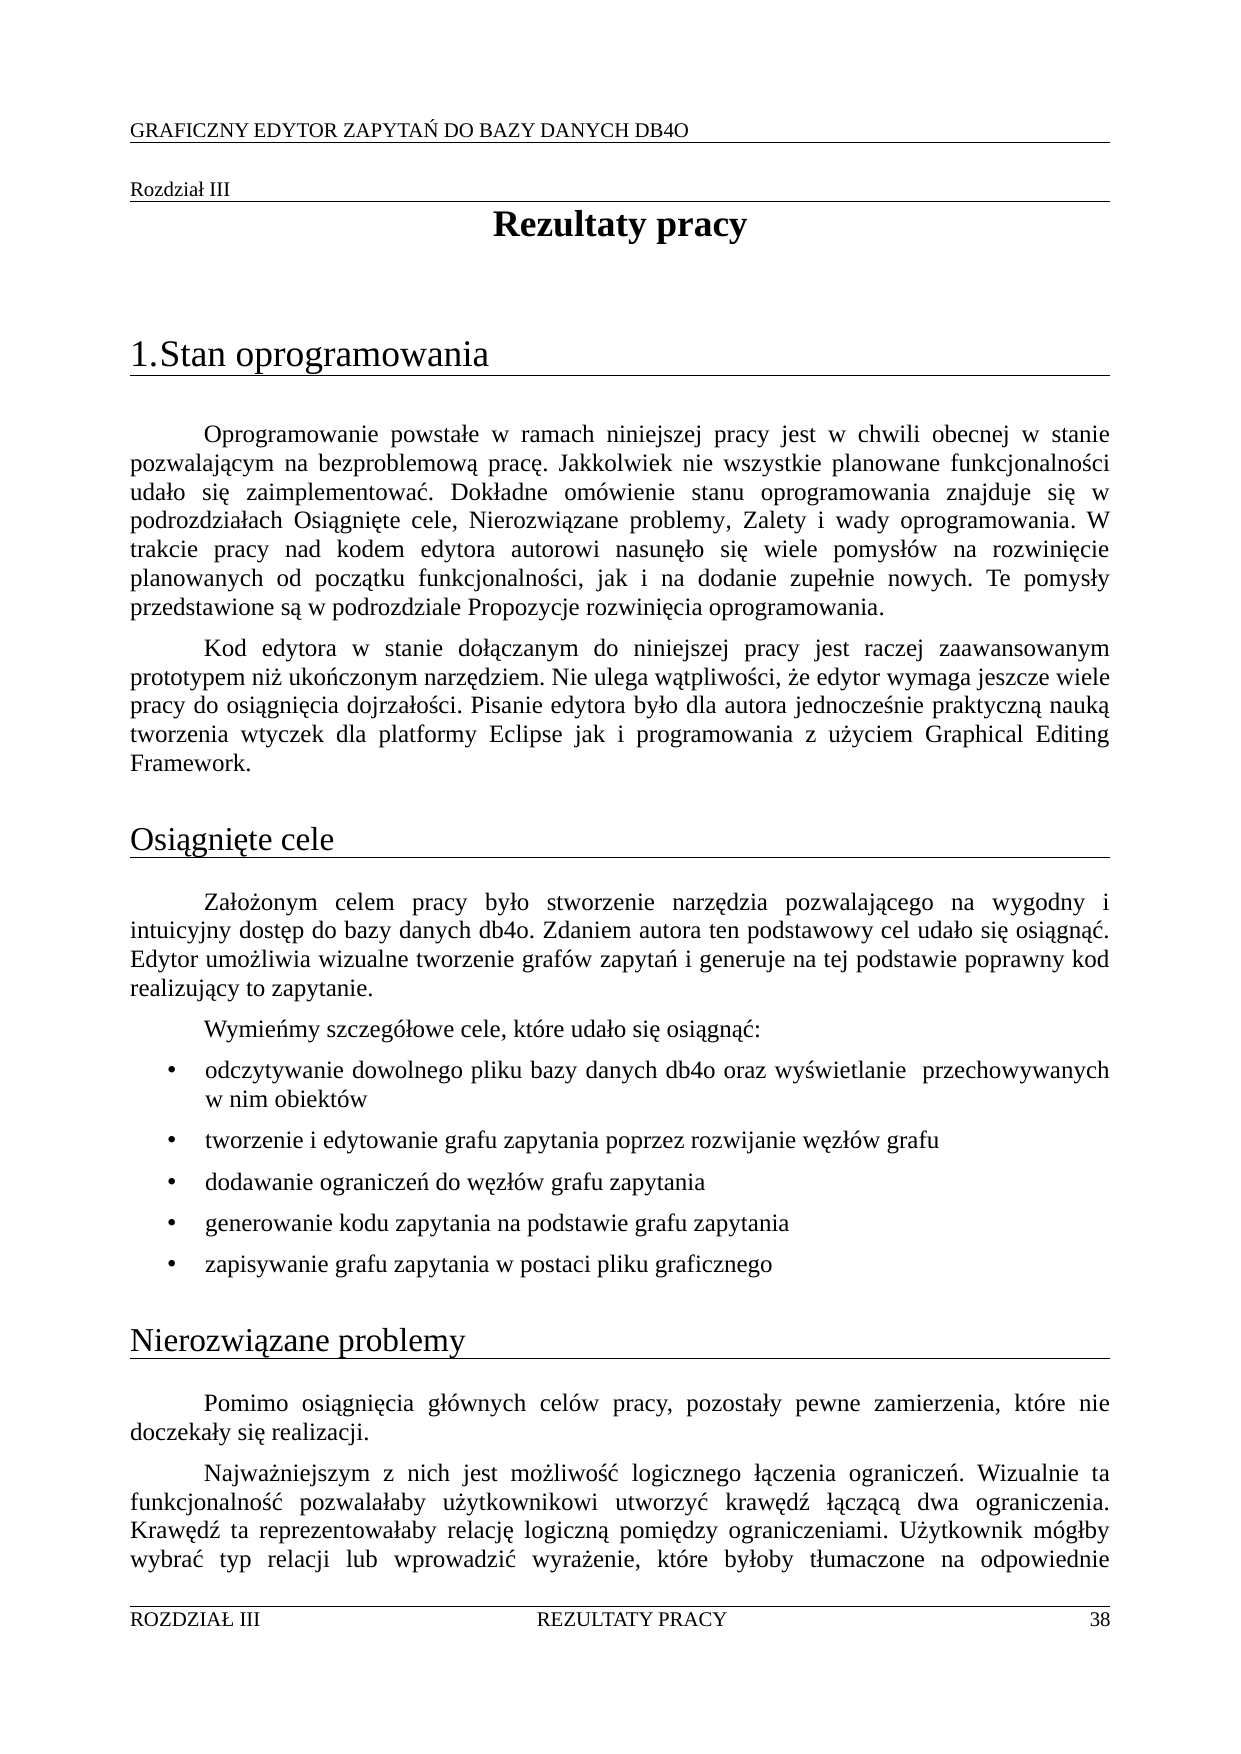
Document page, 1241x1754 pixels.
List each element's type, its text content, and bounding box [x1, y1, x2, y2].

list tworzenie i edytowanie grafu zapytania poprzez rozwijanie węzłów grafu [167, 1125, 1110, 1154]
text Najważniejszym z nich jest możliwość logicznego łączenia ograniczeń. Wizualnie ta funkcjonalność pozwalałaby użytkownikowi utworzyć krawędź łączącą dwa ograniczenia. Krawędź ta reprezentowałaby relację logiczną pomiędzy ograniczeniami. Użytkownik mógłby wybrać typ relacji lub wprowadzić wyrażenie, które byłoby tłumaczone na odpowiednie wywołania SODA API. Koncepcję tej funkcjonalności szerzej przedstawiono w rozdziale pierwszym, podrozdział 1.1 Przykłady. [130, 1458, 1110, 1573]
subtitle Rozdział III [130, 177, 1110, 201]
list zapisywanie grafu zapytania w postaci pliku graficznego [167, 1249, 1110, 1278]
list dodawanie ograniczeń do węzłów grafu zapytania [167, 1167, 1110, 1195]
text Oprogramowanie powstałe w ramach niniejszej pracy jest w chwili obecnej w stanie pozwalającym na bezproblemową pracę. Jakkolwiek nie wszystkie planowane funkcjonalności udało się zaimplementować. Dokładne omówienie stanu oprogramowania znajduje się w podrozdziałach Osiągnięte cele, Nierozwiązane problemy, Zalety i wady oprogramowania. W trakcie pracy nad kodem edytora autorowi nasunęło się wiele pomysłów na rozwinięcie planowanych od początku funkcjonalności, jak i na dodanie zupełnie nowych. Te pomysły przedstawione są w podrozdziale Propozycje rozwinięcia oprogramowania. [130, 419, 1110, 621]
subtitle Osiągnięte cele [130, 819, 1110, 857]
subtitle Stan oprogramowania [130, 332, 1110, 375]
text Założonym celem pracy było stworzenie narzędzia pozwalającego na wygodny i intuicyjny dostęp do bazy danych db4o. Zdaniem autora ten podstawowy cel udało się osiągnąć. Edytor umożliwia wizualne tworzenie grafów zapytań i generuje na tej podstawie poprawny kod realizujący to zapytanie. [130, 887, 1110, 1002]
list odczytywanie dowolnego pliku bazy danych db4o oraz wyświetlanie przechowywanych w nim obiektów [167, 1055, 1110, 1113]
text Pomimo osiągnięcia głównych celów pracy, pozostały pewne zamierzenia, które nie doczekały się realizacji. [130, 1388, 1110, 1445]
list generowanie kodu zapytania na podstawie grafu zapytania [167, 1208, 1110, 1237]
text Kod edytora w stanie dołączanym do niniejszej pracy jest raczej zaawansowanym prototypem niż ukończonym narzędziem. Nie ulega wątpliwości, że edytor wymaga jeszcze wiele pracy do osiągnięcia dojrzałości. Pisanie edytora było dla autora jednocześnie praktyczną nauką tworzenia wtyczek dla platformy Eclipse jak i programowania z użyciem Graphical Editing Framework. [130, 633, 1110, 777]
text Wymieńmy szczegółowe cele, które udało się osiągnąć: [130, 1014, 1110, 1043]
text Rezultaty pracy [130, 202, 1110, 244]
subtitle Nierozwiązane problemy [130, 1320, 1110, 1358]
